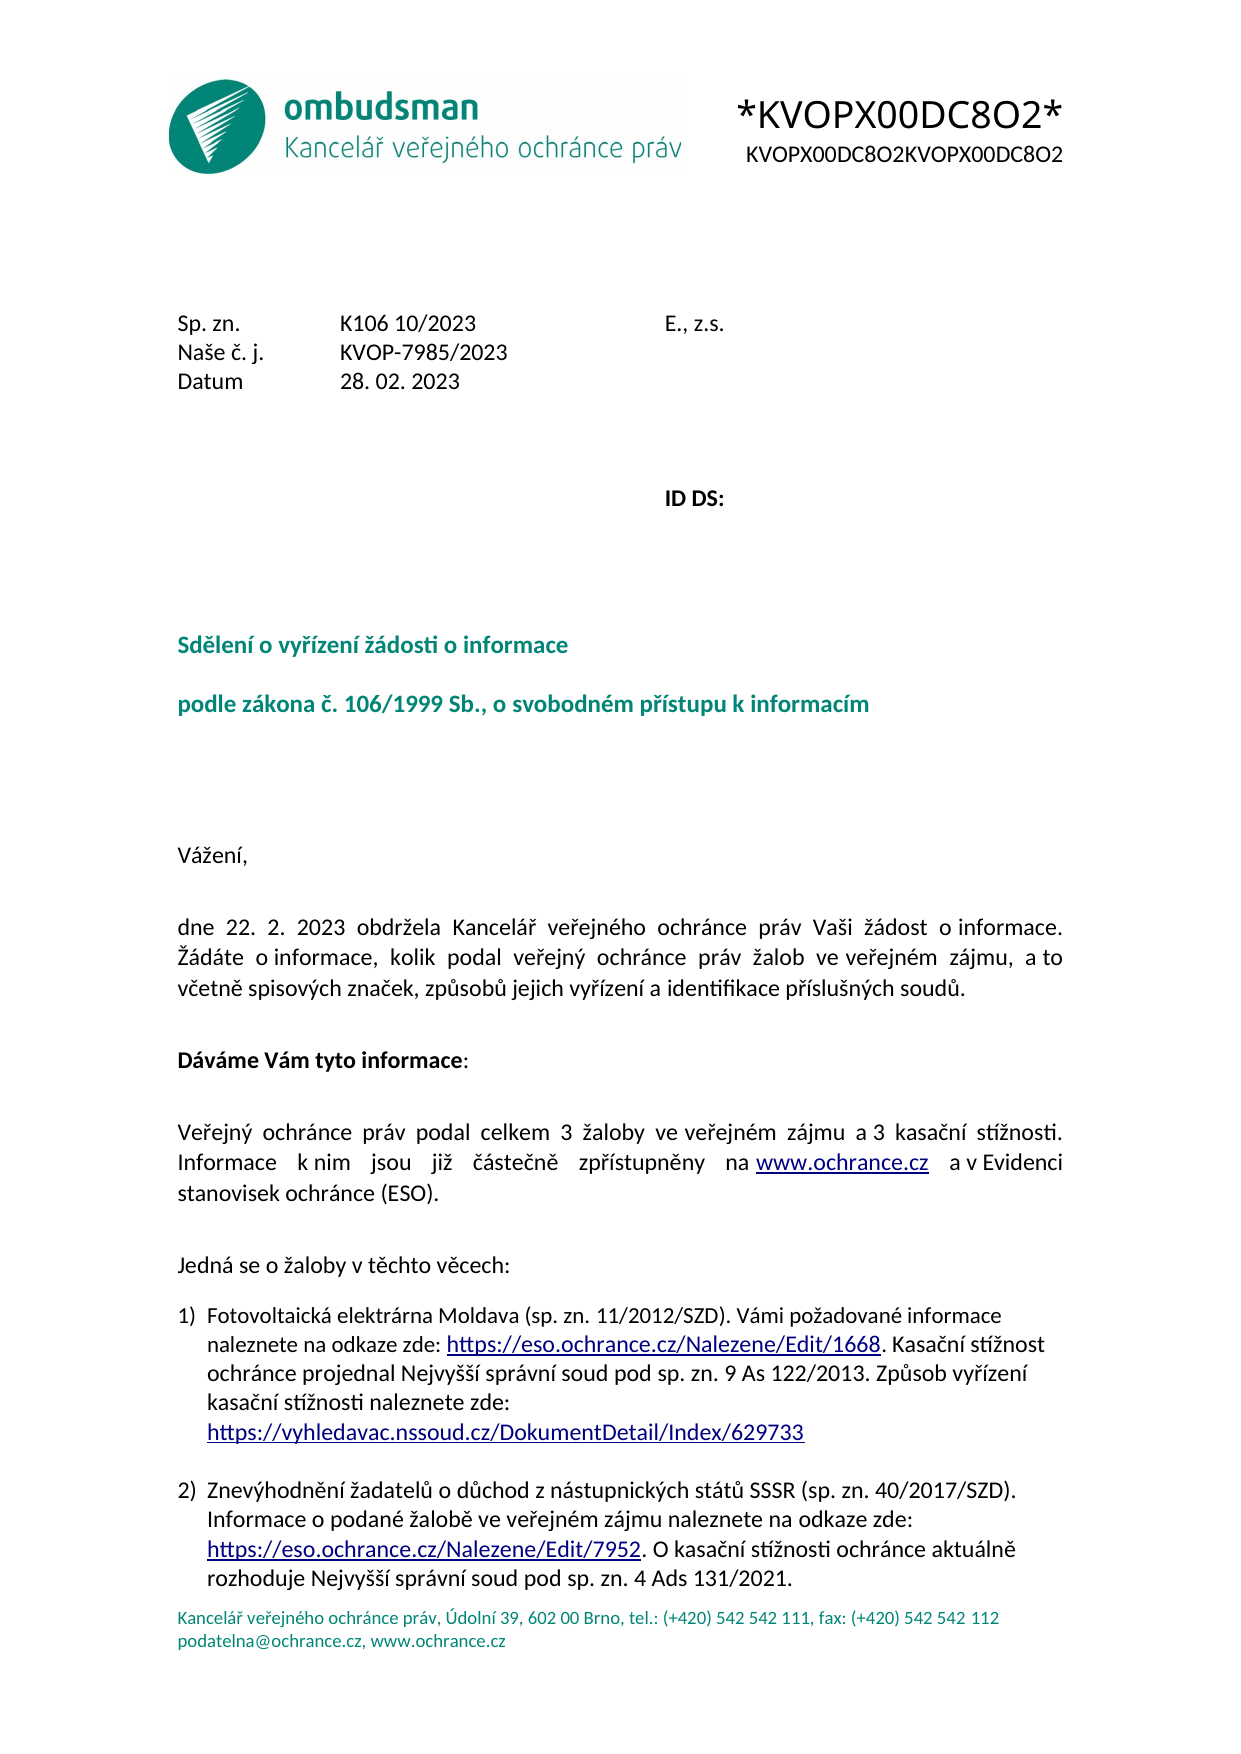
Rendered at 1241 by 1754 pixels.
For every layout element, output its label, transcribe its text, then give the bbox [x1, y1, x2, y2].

text Dáváme Vám tyto informace: [177, 1045, 1063, 1074]
subtitle podle zákona č. 106/1999 Sb., o svobodném přístupu k informacím [177, 688, 1063, 719]
text dne 22. 2. 2023 obdržela Kancelář veřejného ochránce práv Vaši žádost o informace. Žádáte o informace, kolik podal veřejný ochránce práv žalob ve veřejném zájmu, a to včetně spisových značek, způsobů jejich vyřízení a identifikace příslušných soudů. [177, 912, 1063, 1002]
list Fotovoltaická elektrárna Moldava (sp. zn. 11/2012/SZD). Vámi požadované informace naleznete na odkaze zde: https://eso.ochrance.cz/Nalezene/Edit/1668. Kasační stížnost ochránce projednal Nejvyšší správní soud pod sp. zn. 9 As 122/2013. Způsob vyřízení kasační stížnosti naleznete zde: https://vyhledavac.nssoud.cz/DokumentDetail/Index/629733 [177, 1301, 1063, 1446]
table_header E., z.s. ID DS: [665, 220, 1085, 542]
text Jedná se o žaloby v těchto věcech: [177, 1250, 1063, 1279]
list Znevýhodnění žadatelů o důchod z nástupnických států SSSR (sp. zn. 40/2017/SZD). Informace o podané žalobě ve veřejném zájmu naleznete na odkaze zde: https://eso.ochrance.cz/Nalezene/Edit/7952. O kasační stížnosti ochránce aktuálně rozhoduje Nejvyšší správní soud pod sp. zn. 4 Ads 131/2021. [177, 1475, 1063, 1592]
subtitle Sdělení o vyřízení žádosti o informace [177, 630, 1063, 660]
table_header Sp. zn. Naše č. j. Datum [177, 220, 340, 542]
text Veřejný ochránce práv podal celkem 3 žaloby ve veřejném zájmu a 3 kasační stížnosti. Informace k nim jsou již částečně zpřístupněny na www.ochrance.cz a v Evidenci stanovisek ochránce (ESO). [177, 1117, 1063, 1207]
text Vážení, [177, 840, 1063, 869]
table_header K106 10/2023 KVOP-7985/2023 28. 02. 2023 [340, 220, 664, 542]
